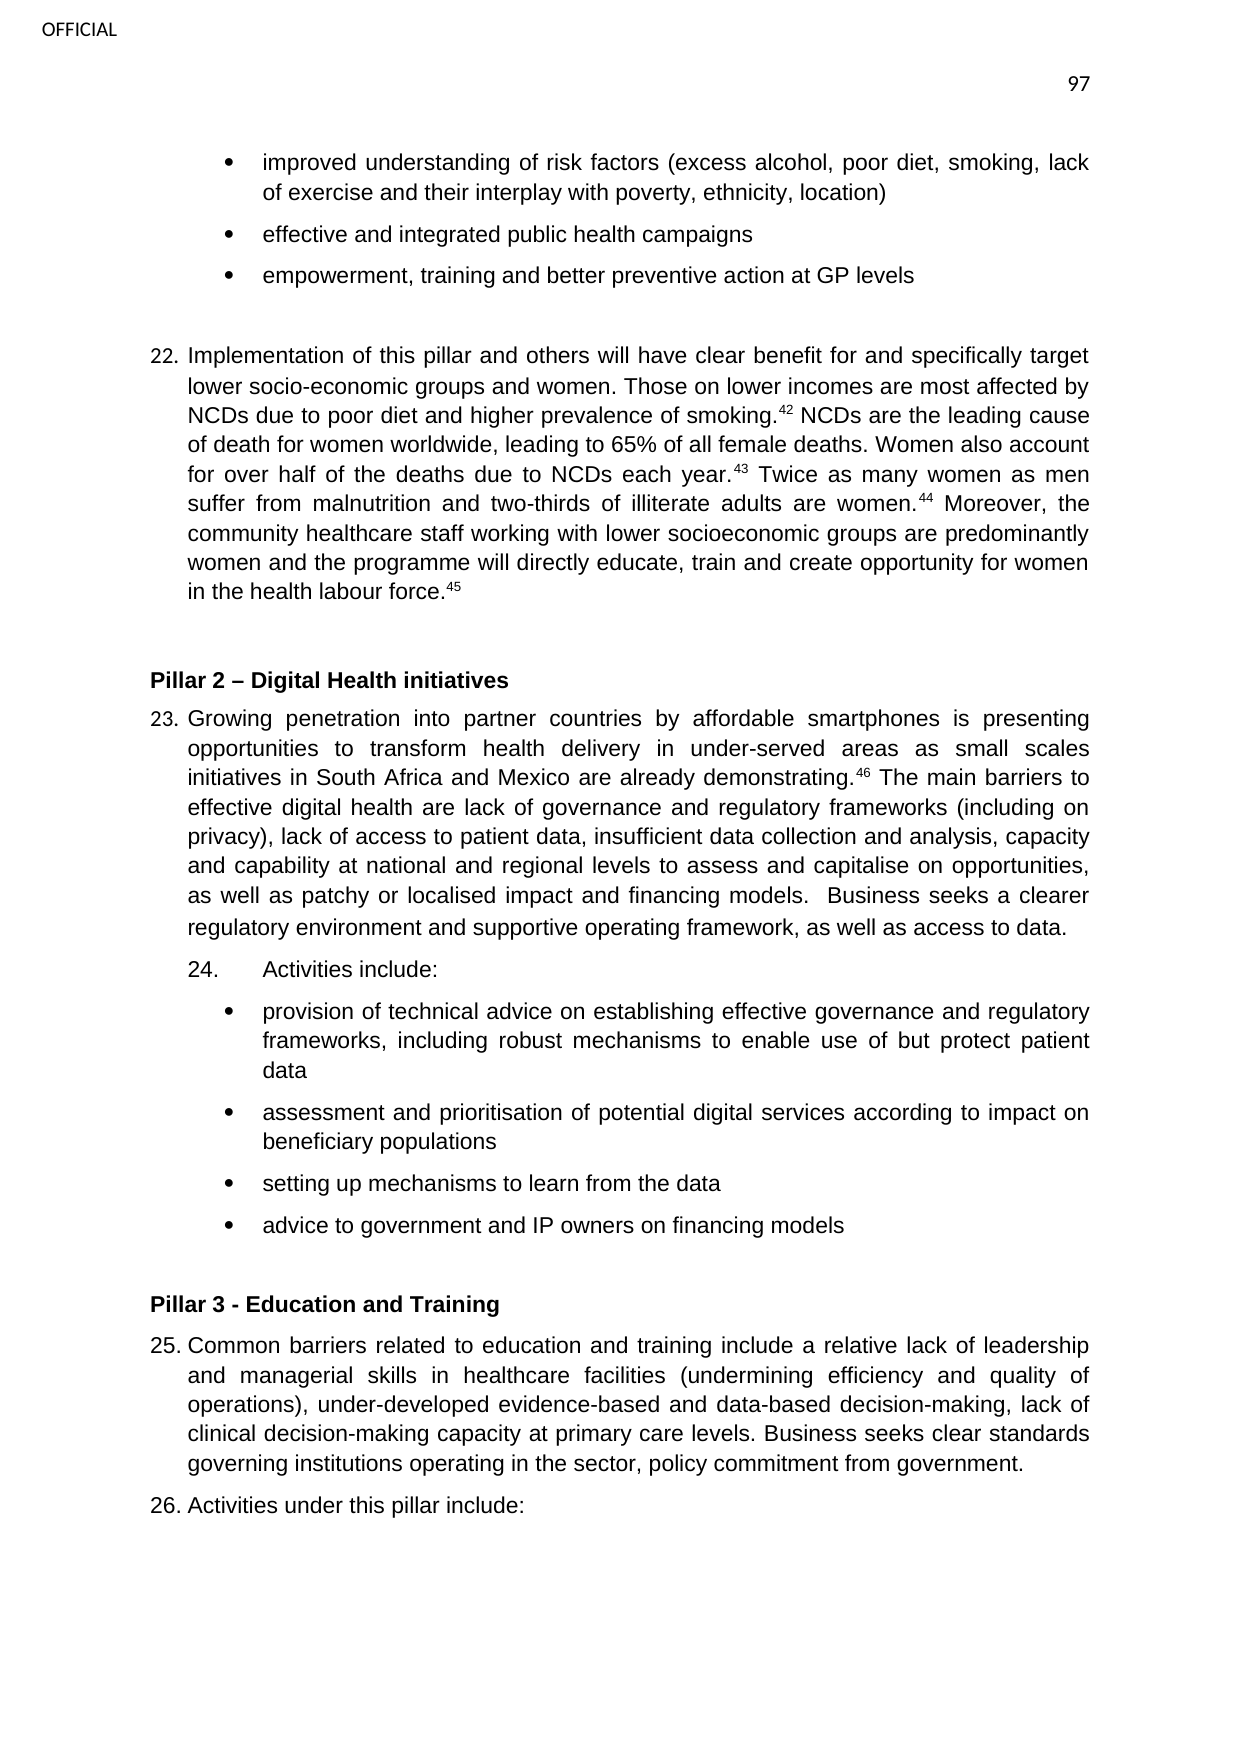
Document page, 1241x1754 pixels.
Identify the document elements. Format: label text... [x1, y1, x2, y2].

list setting up mechanisms to learn from the data [225, 1171, 1090, 1196]
list improved understanding of risk factors (excess alcohol, poor diet, smoking, lack of exercise and their interplay with poverty, ethnicity, location) [225, 150, 1090, 205]
list empowerment, training and better preventive action at GP levels [225, 263, 1090, 289]
list Activities under this pillar include: [150, 1492, 1090, 1518]
list Growing penetration into partner countries by affordable smartphones is presenting opportunities to transform health delivery in under-served areas as small scales initiatives in South Africa and Mexico are already demonstrating. The main barriers to effective digital health are lack of governance and regulatory frameworks (including on privacy), lack of access to patient data, insufficient data collection and analysis, capacity and capability at national and regional levels to assess and capitalise on opportunities, as well as patchy or localised impact and financing models. Business seeks a clearer regulatory environment and supportive operating framework, as well as access to data. [150, 705, 1090, 940]
list assessment and prioritisation of potential digital services according to impact on beneficiary populations [225, 1099, 1090, 1154]
list Implementation of this pillar and others will have clear benefit for and specifically target lower socio-economic groups and women. Those on lower incomes are most affected by NCDs due to poor diet and higher prevalence of smoking. NCDs are the leading cause of death for women worldwide, leading to 65% of all female deaths. Women also account for over half of the deaths due to NCDs each year. Twice as many women as men suffer from malnutrition and two-thirds of illiterate adults are women. Moreover, the community healthcare staff working with lower socioeconomic groups are predominantly women and the programme will directly educate, train and create opportunity for women in the health labour force. [150, 343, 1090, 604]
list provision of technical advice on establishing effective governance and regulatory frameworks, including robust mechanisms to enable use of but protect patient data [225, 999, 1090, 1083]
subtitle Pillar 3 - Education and Training [150, 1292, 1090, 1317]
list effective and integrated public health campaigns [225, 221, 1090, 247]
list Common barriers related to education and training include a relative lack of leadership and managerial skills in healthcare facilities (undermining efficiency and quality of operations), under-developed evidence-based and data-based decision-making, lack of clinical decision-making capacity at primary care levels. Business seeks clear standards governing institutions operating in the sector, policy commitment from government. [150, 1333, 1090, 1476]
list advice to government and IP owners on financing models [225, 1212, 1090, 1238]
text Pillar 2 – Digital Health initiatives [150, 667, 1090, 693]
list Activities include: [187, 957, 1090, 982]
